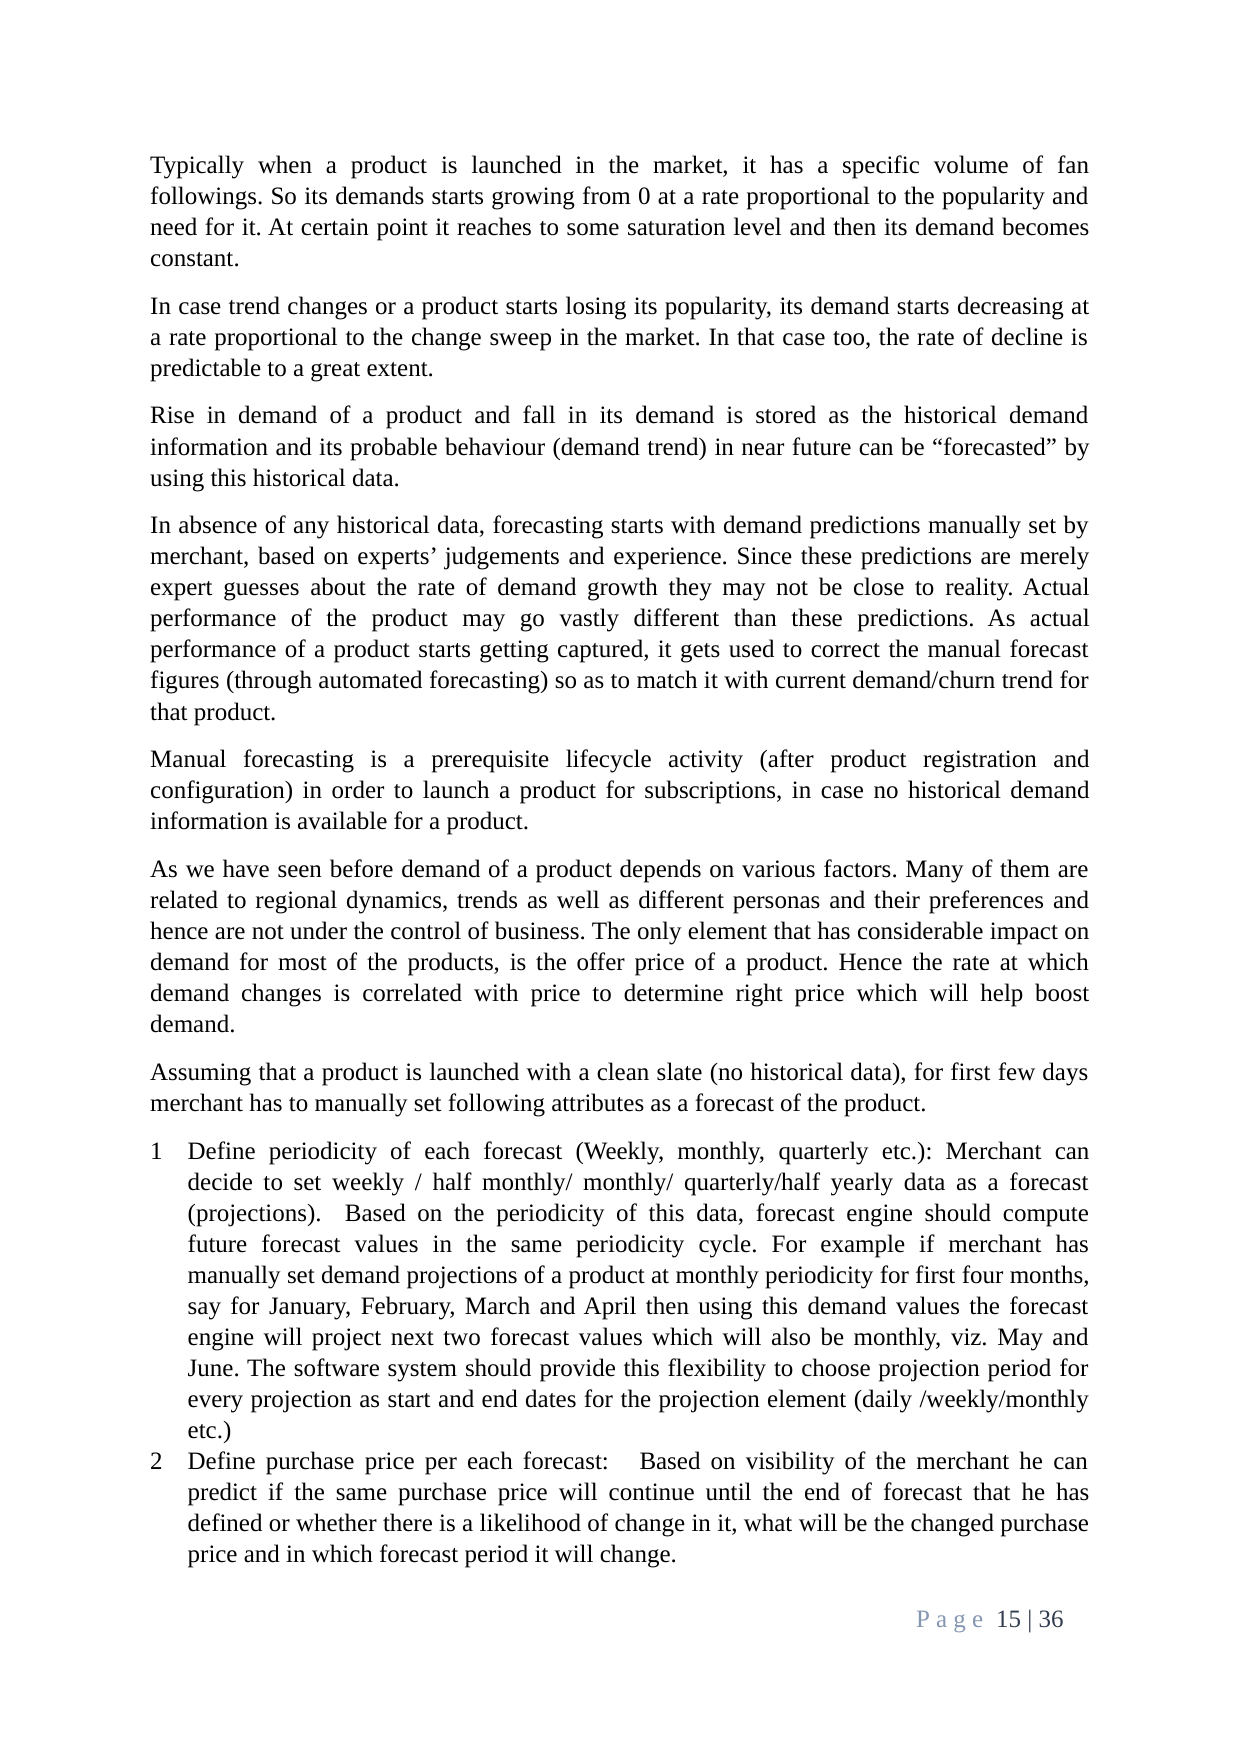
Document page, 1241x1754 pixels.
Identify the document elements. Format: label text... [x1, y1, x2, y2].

text As we have seen before demand of a product depends on various factors. Many of them are related to regional dynamics, trends as well as different personas and their preferences and hence are not under the control of business. The only element that has considerable impact on demand for most of the products, is the offer price of a product. Hence the rate at which demand changes is correlated with price to determine right price which will help boost demand. [150, 854, 1090, 1038]
text Manual forecasting is a prerequisite lifecycle activity (after product registration and configuration) in order to launch a product for subscriptions, in case no historical demand information is available for a product. [150, 744, 1090, 835]
list Define purchase price per each forecast: Based on visibility of the merchant he can predict if the same purchase price will continue until the end of forecast that he has defined or whether there is a likelihood of change in it, what will be the changed purchase price and in which forecast period it will change. [150, 1446, 1090, 1568]
text In case trend changes or a product starts losing its popularity, its demand starts decreasing at a rate proportional to the change sweep in the market. In that case too, the rate of decline is predictable to a great extent. [150, 291, 1090, 382]
text Assuming that a product is launched with a clean slate (no historical data), for first few days merchant has to manually set following attributes as a forecast of the product. [150, 1057, 1090, 1117]
text In absence of any historical data, forecasting starts with demand predictions manually set by merchant, based on experts’ judgements and experience. Since these predictions are merely expert guesses about the rate of demand growth they may not be close to reality. Actual performance of the product may go vastly different than these predictions. As actual performance of a product starts getting captured, it gets used to correct the manual forecast figures (through automated forecasting) so as to match it with current demand/churn trend for that product. [150, 510, 1090, 725]
text Typically when a product is launched in the market, it has a specific volume of fan followings. So its demands starts growing from 0 at a rate proportional to the popularity and need for it. At certain point it reaches to some saturation level and then its demand becomes constant. [150, 150, 1090, 272]
list Define periodicity of each forecast (Weekly, monthly, quarterly etc.): Merchant can decide to set weekly / half monthly/ monthly/ quarterly/half yearly data as a forecast (projections). Based on the periodicity of this data, forecast engine should compute future forecast values in the same periodicity cycle. For example if merchant has manually set demand projections of a product at monthly periodicity for first four months, say for January, February, March and April then using this demand values the forecast engine will project next two forecast values which will also be monthly, viz. May and June. The software system should provide this flexibility to choose projection period for every projection as start and end dates for the projection element (daily /weekly/monthly etc.) [150, 1136, 1090, 1444]
text Rise in demand of a product and fall in its demand is stored as the historical demand information and its probable behaviour (demand trend) in near future can be “forecasted” by using this historical data. [150, 401, 1090, 491]
